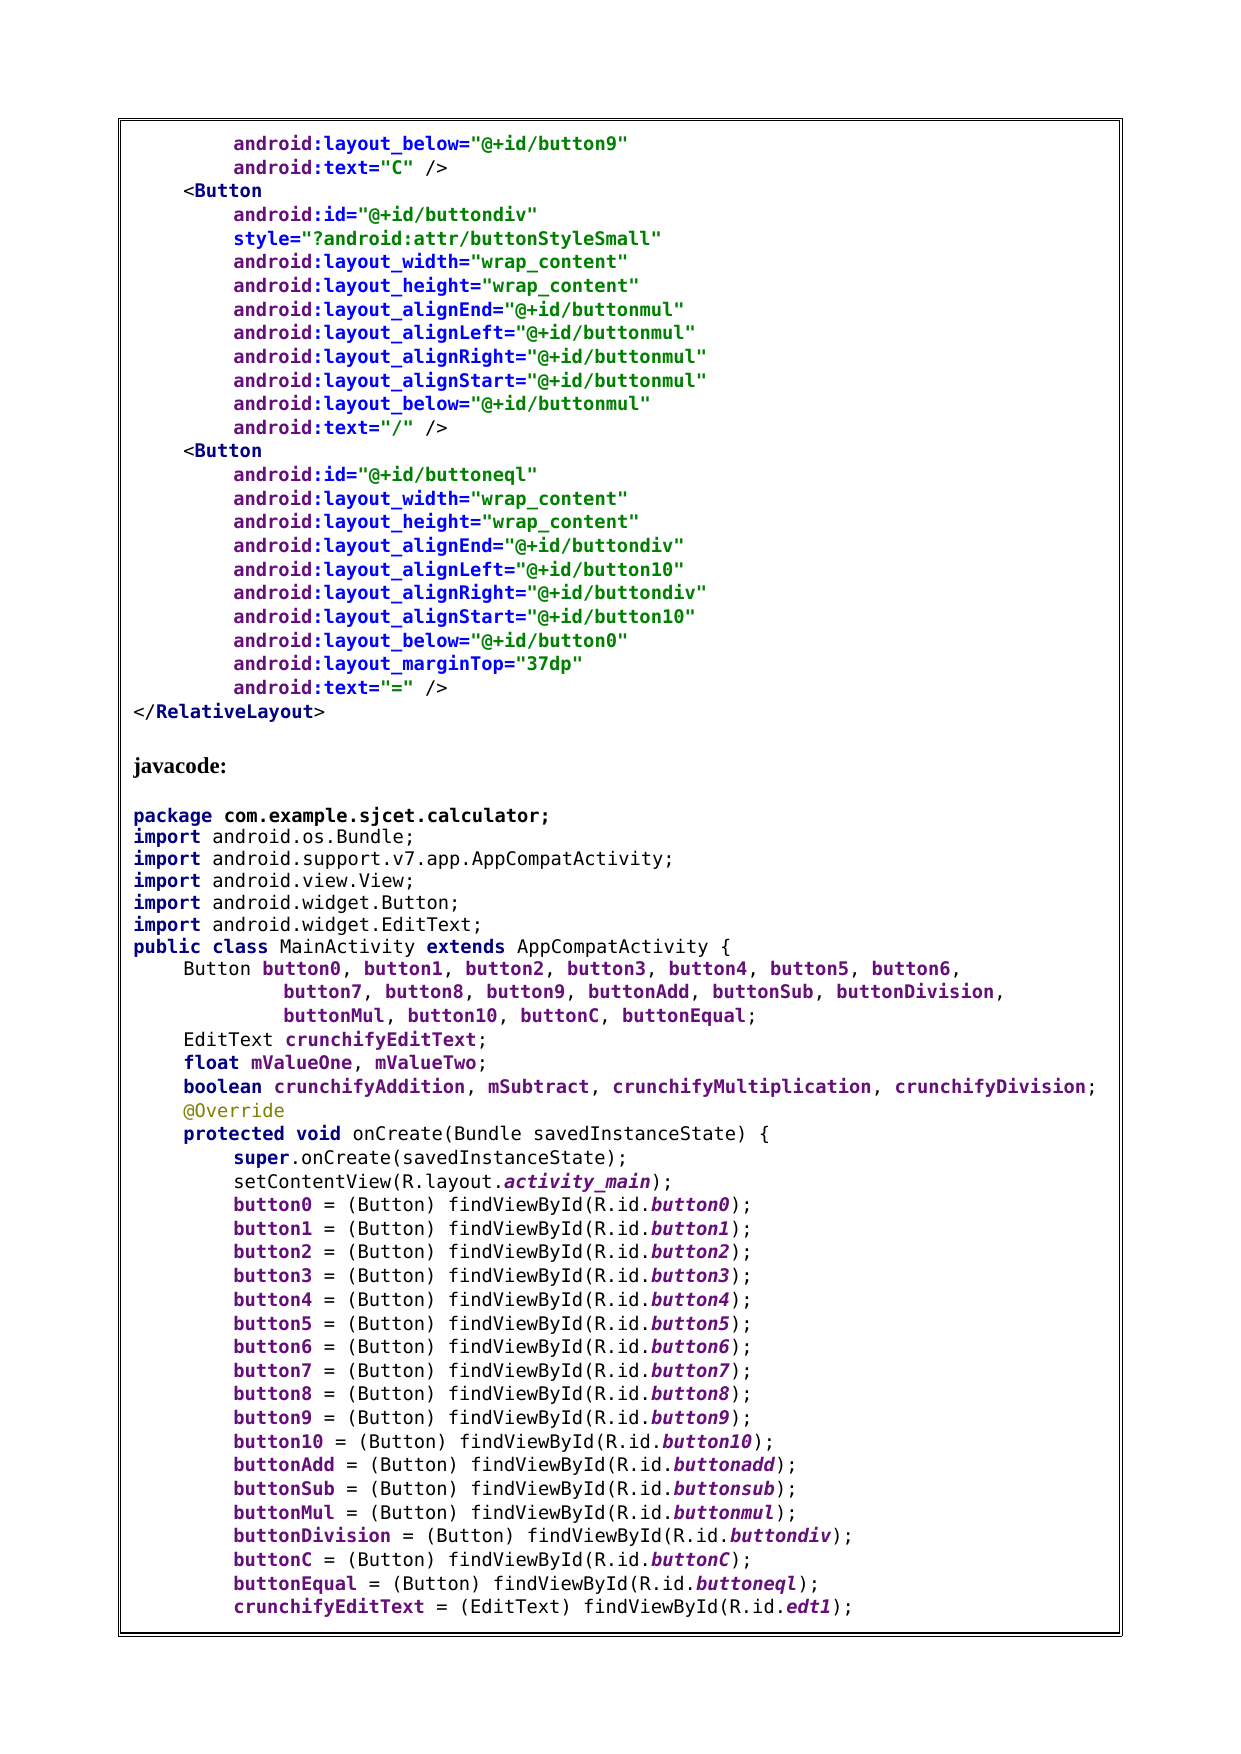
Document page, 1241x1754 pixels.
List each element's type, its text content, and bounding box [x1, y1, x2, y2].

text android:layout_below="@+id/button0" [133, 630, 1107, 653]
text android:layout_alignStart="@+id/buttonmul" [133, 369, 1107, 393]
text android:layout_alignLeft="@+id/button10" [133, 559, 1107, 582]
text android:layout_width="wrap_content" [133, 488, 1107, 511]
text <Button [133, 180, 1107, 204]
text EditText crunchifyEditText; [133, 1029, 1107, 1052]
text style="?android:attr/buttonStyleSmall" [133, 228, 1107, 251]
text buttonAdd = (Button) findViewById(R.id.buttonadd); [133, 1454, 1107, 1478]
text android:layout_height="wrap_content" [133, 275, 1107, 299]
text android:layout_marginTop="37dp" [133, 653, 1107, 677]
text android:layout_alignLeft="@+id/buttonmul" [133, 322, 1107, 346]
text @Override [133, 1100, 1107, 1123]
text buttonC = (Button) findViewById(R.id.buttonC); [133, 1549, 1107, 1573]
text button1 = (Button) findViewById(R.id.button1); [133, 1218, 1107, 1242]
text buttonDivision = (Button) findViewById(R.id.buttondiv); [133, 1525, 1107, 1549]
text android:layout_width="wrap_content" [133, 251, 1107, 275]
text import android.widget.Button; [133, 892, 1107, 914]
text android:layout_below="@+id/buttonmul" [133, 393, 1107, 417]
text buttonMul = (Button) findViewById(R.id.buttonmul); [133, 1502, 1107, 1525]
text buttonMul, button10, buttonC, buttonEqual; [133, 1005, 1107, 1029]
text android:layout_height="wrap_content" [133, 511, 1107, 535]
text buttonEqual = (Button) findViewById(R.id.buttoneql); [133, 1573, 1107, 1596]
text buttonSub = (Button) findViewById(R.id.buttonsub); [133, 1478, 1107, 1502]
text import android.widget.EditText; [133, 914, 1107, 936]
text crunchifyEditText = (EditText) findViewById(R.id.edt1); [133, 1596, 1107, 1620]
text import android.view.View; [133, 870, 1107, 892]
text button2 = (Button) findViewById(R.id.button2); [133, 1242, 1107, 1265]
text </RelativeLayout> [133, 701, 1107, 722]
text import android.os.Bundle; [133, 827, 1107, 848]
text button3 = (Button) findViewById(R.id.button3); [133, 1265, 1107, 1289]
text package com.example.sjcet.calculator; [133, 805, 1107, 827]
text button4 = (Button) findViewById(R.id.button4); [133, 1289, 1107, 1312]
text button7, button8, button9, buttonAdd, buttonSub, buttonDivision, [133, 981, 1107, 1005]
text import android.support.v7.app.AppCompatActivity; [133, 848, 1107, 870]
text button10 = (Button) findViewById(R.id.button10); [133, 1431, 1107, 1454]
text android:layout_alignEnd="@+id/buttonmul" [133, 299, 1107, 322]
text button6 = (Button) findViewById(R.id.button6); [133, 1336, 1107, 1360]
text setContentView(R.layout.activity_main); [133, 1171, 1107, 1194]
text boolean crunchifyAddition, mSubtract, crunchifyMultiplication, crunchifyDivision; [133, 1076, 1107, 1100]
text android:id="@+id/buttoneql" [133, 464, 1107, 488]
text android:text="/" /> [133, 417, 1107, 441]
text android:text="=" /> [133, 677, 1107, 701]
text android:id="@+id/buttondiv" [133, 204, 1107, 228]
text android:layout_alignStart="@+id/button10" [133, 606, 1107, 630]
text android:layout_alignRight="@+id/buttondiv" [133, 582, 1107, 606]
text float mValueOne, mValueTwo; [133, 1052, 1107, 1076]
text <Button [133, 441, 1107, 464]
text protected void onCreate(Bundle savedInstanceState) { [133, 1123, 1107, 1147]
text button9 = (Button) findViewById(R.id.button9); [133, 1407, 1107, 1431]
text public class MainActivity extends AppCompatActivity { [133, 936, 1107, 958]
text android:text="C" /> [133, 157, 1107, 180]
text javacode: [133, 752, 1107, 778]
text super.onCreate(savedInstanceState); [133, 1147, 1107, 1171]
text Button button0, button1, button2, button3, button4, button5, button6, [133, 958, 1107, 981]
text android:layout_alignRight="@+id/buttonmul" [133, 346, 1107, 369]
text button8 = (Button) findViewById(R.id.button8); [133, 1383, 1107, 1407]
text android:layout_alignEnd="@+id/buttondiv" [133, 535, 1107, 559]
text android:layout_below="@+id/button9" [133, 133, 1107, 157]
text button7 = (Button) findViewById(R.id.button7); [133, 1360, 1107, 1383]
text button5 = (Button) findViewById(R.id.button5); [133, 1312, 1107, 1336]
text button0 = (Button) findViewById(R.id.button0); [133, 1194, 1107, 1218]
